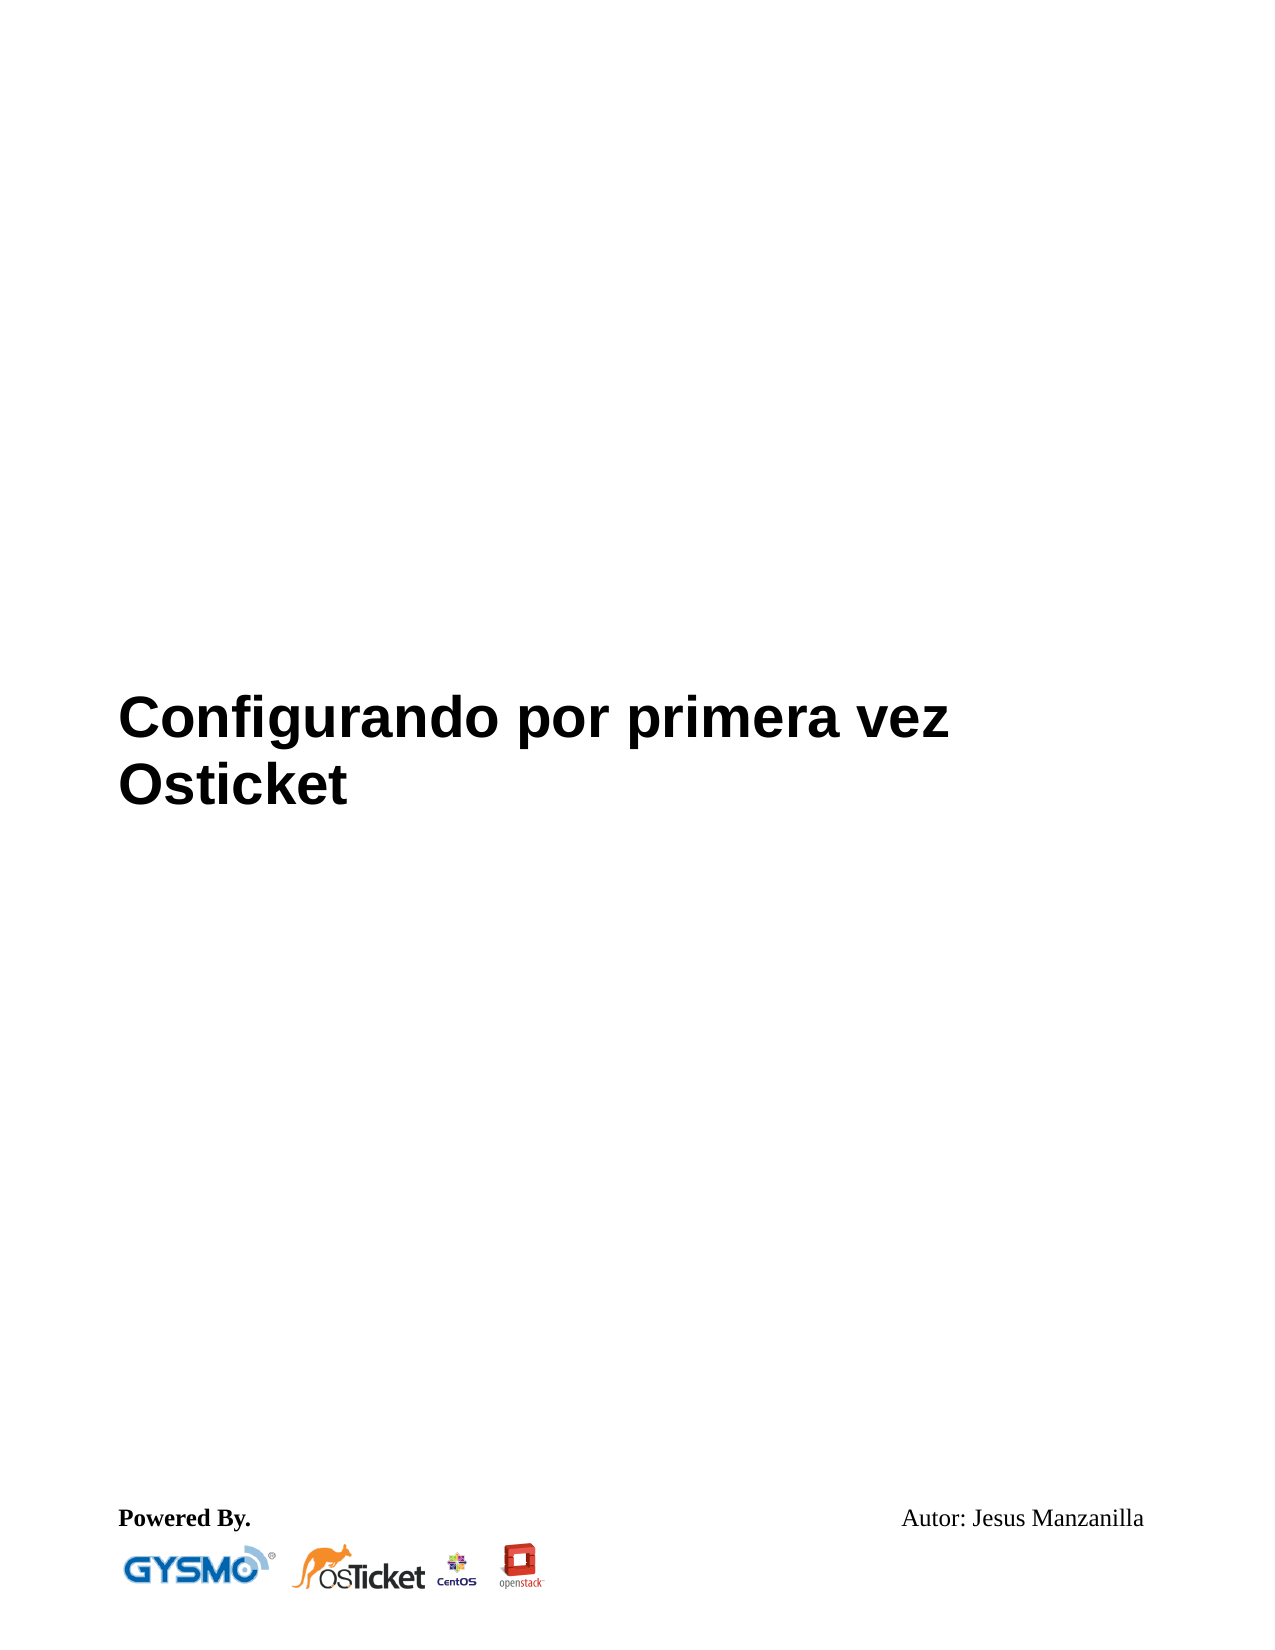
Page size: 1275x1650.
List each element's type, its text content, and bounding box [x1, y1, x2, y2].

picture [122, 1543, 277, 1589]
title Configurando por primera vez Osticket [118, 683, 1157, 817]
picture [497, 1541, 547, 1591]
picture [291, 1544, 425, 1589]
picture [434, 1543, 479, 1588]
